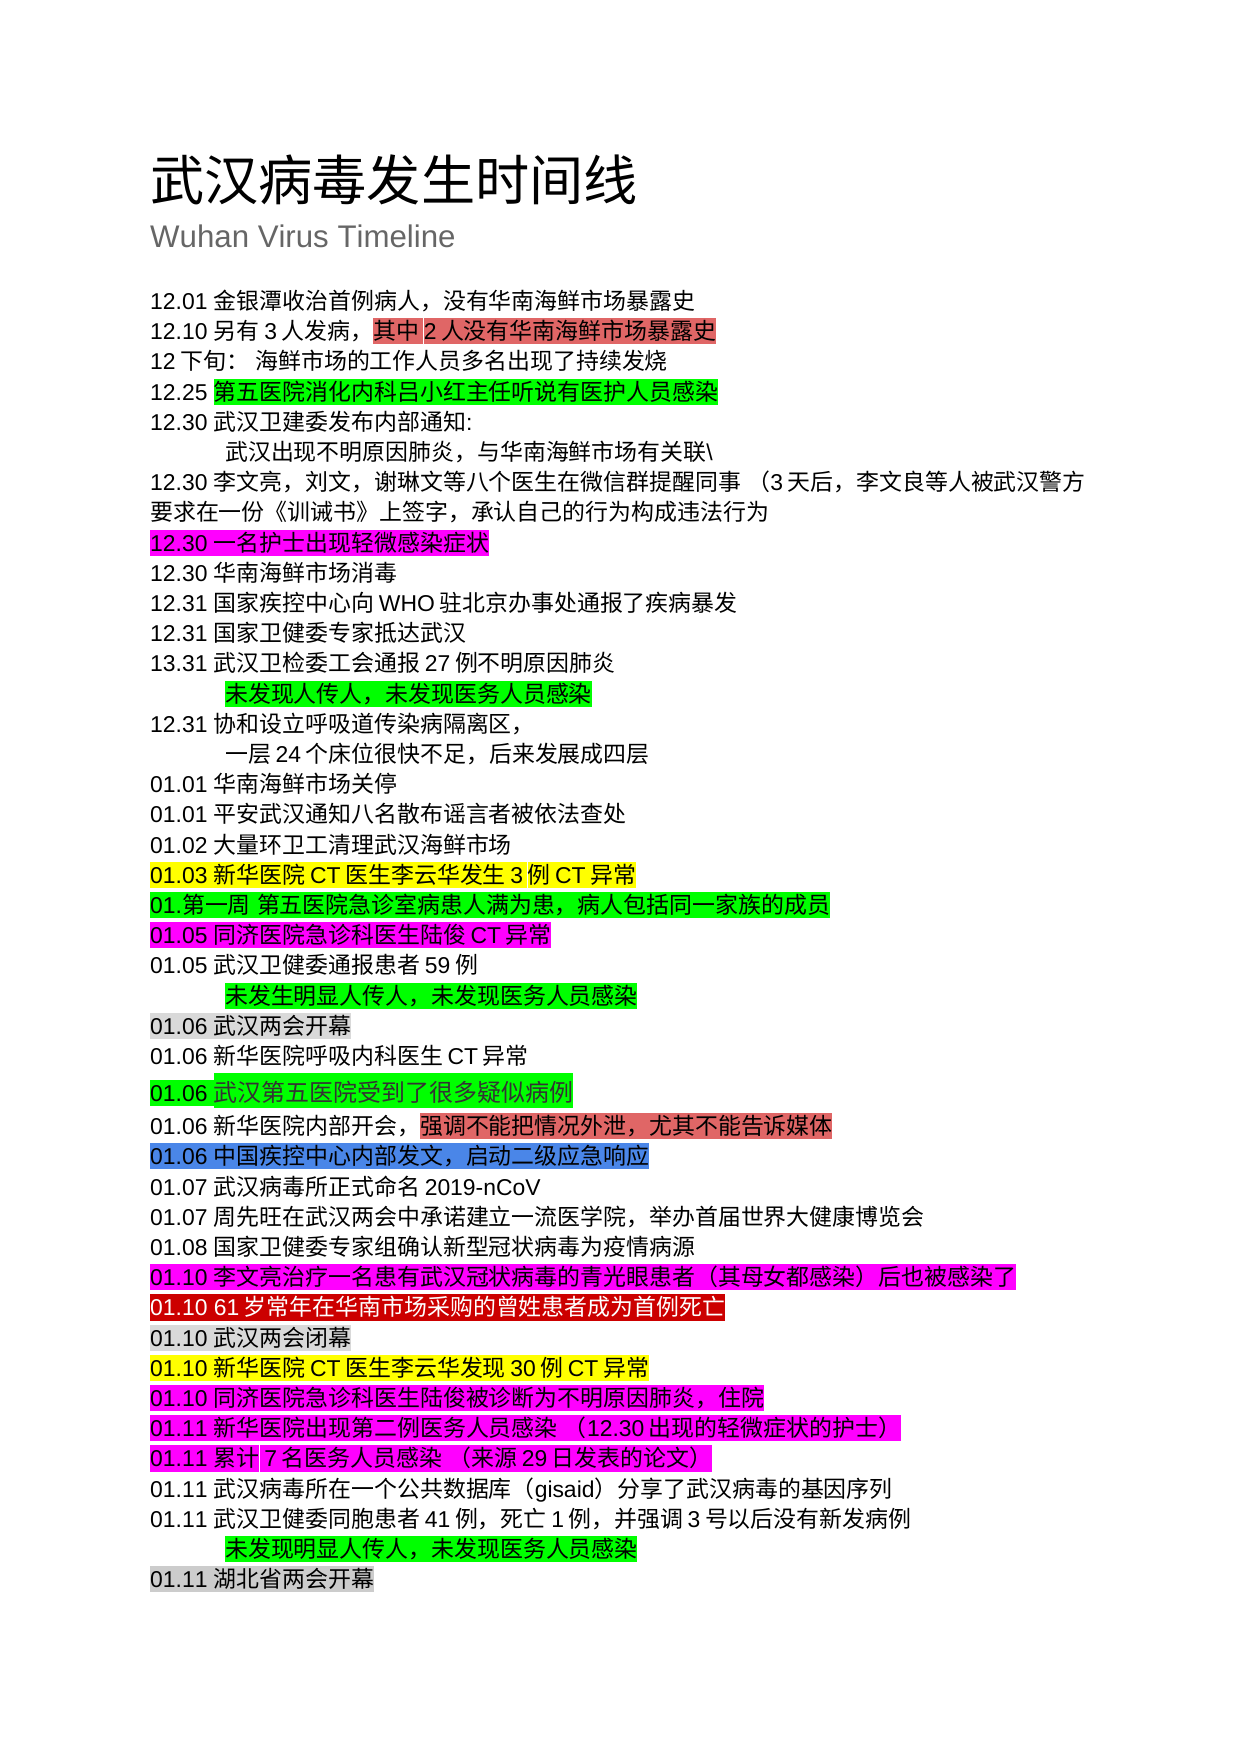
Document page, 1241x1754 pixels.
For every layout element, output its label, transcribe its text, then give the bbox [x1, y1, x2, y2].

text 12.01 金银潭收治首例病人，没有华南海鲜市场暴露史 [150, 288, 1090, 314]
text 01.06 武汉第五医院受到了很多疑似病例 [150, 1073, 1090, 1108]
text 13.31 武汉卫检委工会通报27例不明原因肺炎 [150, 650, 1090, 677]
title 武汉病毒发生时间线 [150, 150, 1090, 212]
text 一层24个床位很快不足，后来发展成四层 [150, 741, 1090, 767]
text 01.01 平安武汉通知八名散布谣言者被依法查处 [150, 801, 1090, 828]
text 12下旬： 海鲜市场的工作人员多名出现了持续发烧 [150, 348, 1090, 374]
text 01.01 华南海鲜市场关停 [150, 771, 1090, 797]
text 01.10 李文亮治疗一名患有武汉冠状病毒的青光眼患者（其母女都感染）后也被感染了 [150, 1264, 1090, 1290]
text 01.06 武汉两会开幕 [150, 1013, 1090, 1039]
text 01.11 新华医院出现第二例医务人员感染 （12.30出现的轻微症状的护士） [150, 1415, 1090, 1441]
text 01.02 大量环卫工清理武汉海鲜市场 [150, 832, 1090, 858]
text 01.06 新华医院内部开会，强调不能把情况外泄，尤其不能告诉媒体 [150, 1113, 1090, 1139]
text 未发现人传人，未发现医务人员感染 [150, 681, 1090, 707]
text 未发现明显人传人，未发现医务人员感染 [150, 1536, 1090, 1562]
text 12.31 国家卫健委专家抵达武汉 [150, 620, 1090, 646]
text 01.11 累计7名医务人员感染 （来源29日发表的论文） [150, 1445, 1090, 1472]
text 未发生明显人传人，未发现医务人员感染 [150, 983, 1090, 1009]
text 01.11 武汉卫健委同胞患者41例，死亡1例，并强调3号以后没有新发病例 [150, 1506, 1090, 1532]
text 01.05 同济医院急诊科医生陆俊CT异常 [150, 922, 1090, 948]
text 01.07 周先旺在武汉两会中承诺建立一流医学院，举办首届世界大健康博览会 [150, 1204, 1090, 1230]
text 12.25 第五医院消化内科吕小红主任听说有医护人员感染 [150, 378, 1090, 405]
text 12.30 华南海鲜市场消毒 [150, 560, 1090, 586]
text 12.30 一名护士出现轻微感染症状 [150, 529, 1090, 556]
text 12.31 协和设立呼吸道传染病隔离区， [150, 711, 1090, 737]
text 01.11 湖北省两会开幕 [150, 1566, 1090, 1592]
text 01.10 新华医院CT医生李云华发现30例CT异常 [150, 1355, 1090, 1381]
text 01.06 新华医院呼吸内科医生CT异常 [150, 1043, 1090, 1069]
text 01.第一周 第五医院急诊室病患人满为患，病人包括同一家族的成员 [150, 892, 1090, 918]
text 01.10 61岁常年在华南市场采购的曾姓患者成为首例死亡 [150, 1294, 1090, 1321]
text 武汉出现不明原因肺炎，与华南海鲜市场有关联\ [150, 439, 1090, 465]
text 01.10 同济医院急诊科医生陆俊被诊断为不明原因肺炎，住院 [150, 1385, 1090, 1411]
text 12.30 李文亮，刘文，谢琳文等八个医生在微信群提醒同事 （3天后，李文良等人被武汉警方要求在一份《训诫书》上签字，承认自己的行为构成违法行为 [150, 469, 1090, 526]
subtitle Wuhan Virus Timeline [150, 218, 1090, 254]
text 01.05 武汉卫健委通报患者59例 [150, 952, 1090, 979]
text 01.07 武汉病毒所正式命名2019-nCoV [150, 1173, 1090, 1200]
text 12.10 另有3人发病，其中2人没有华南海鲜市场暴露史 [150, 318, 1090, 344]
text 01.03 新华医院CT医生李云华发生3例CT异常 [150, 862, 1090, 888]
text 01.08 国家卫健委专家组确认新型冠状病毒为疫情病源 [150, 1234, 1090, 1260]
text 01.10 武汉两会闭幕 [150, 1324, 1090, 1351]
text 12.31 国家疾控中心向WHO驻北京办事处通报了疾病暴发 [150, 590, 1090, 616]
text 01.06 中国疾控中心内部发文，启动二级应急响应 [150, 1143, 1090, 1169]
text 12.30 武汉卫建委发布内部通知: [150, 409, 1090, 435]
text 01.11 武汉病毒所在一个公共数据库（gisaid）分享了武汉病毒的基因序列 [150, 1476, 1090, 1502]
